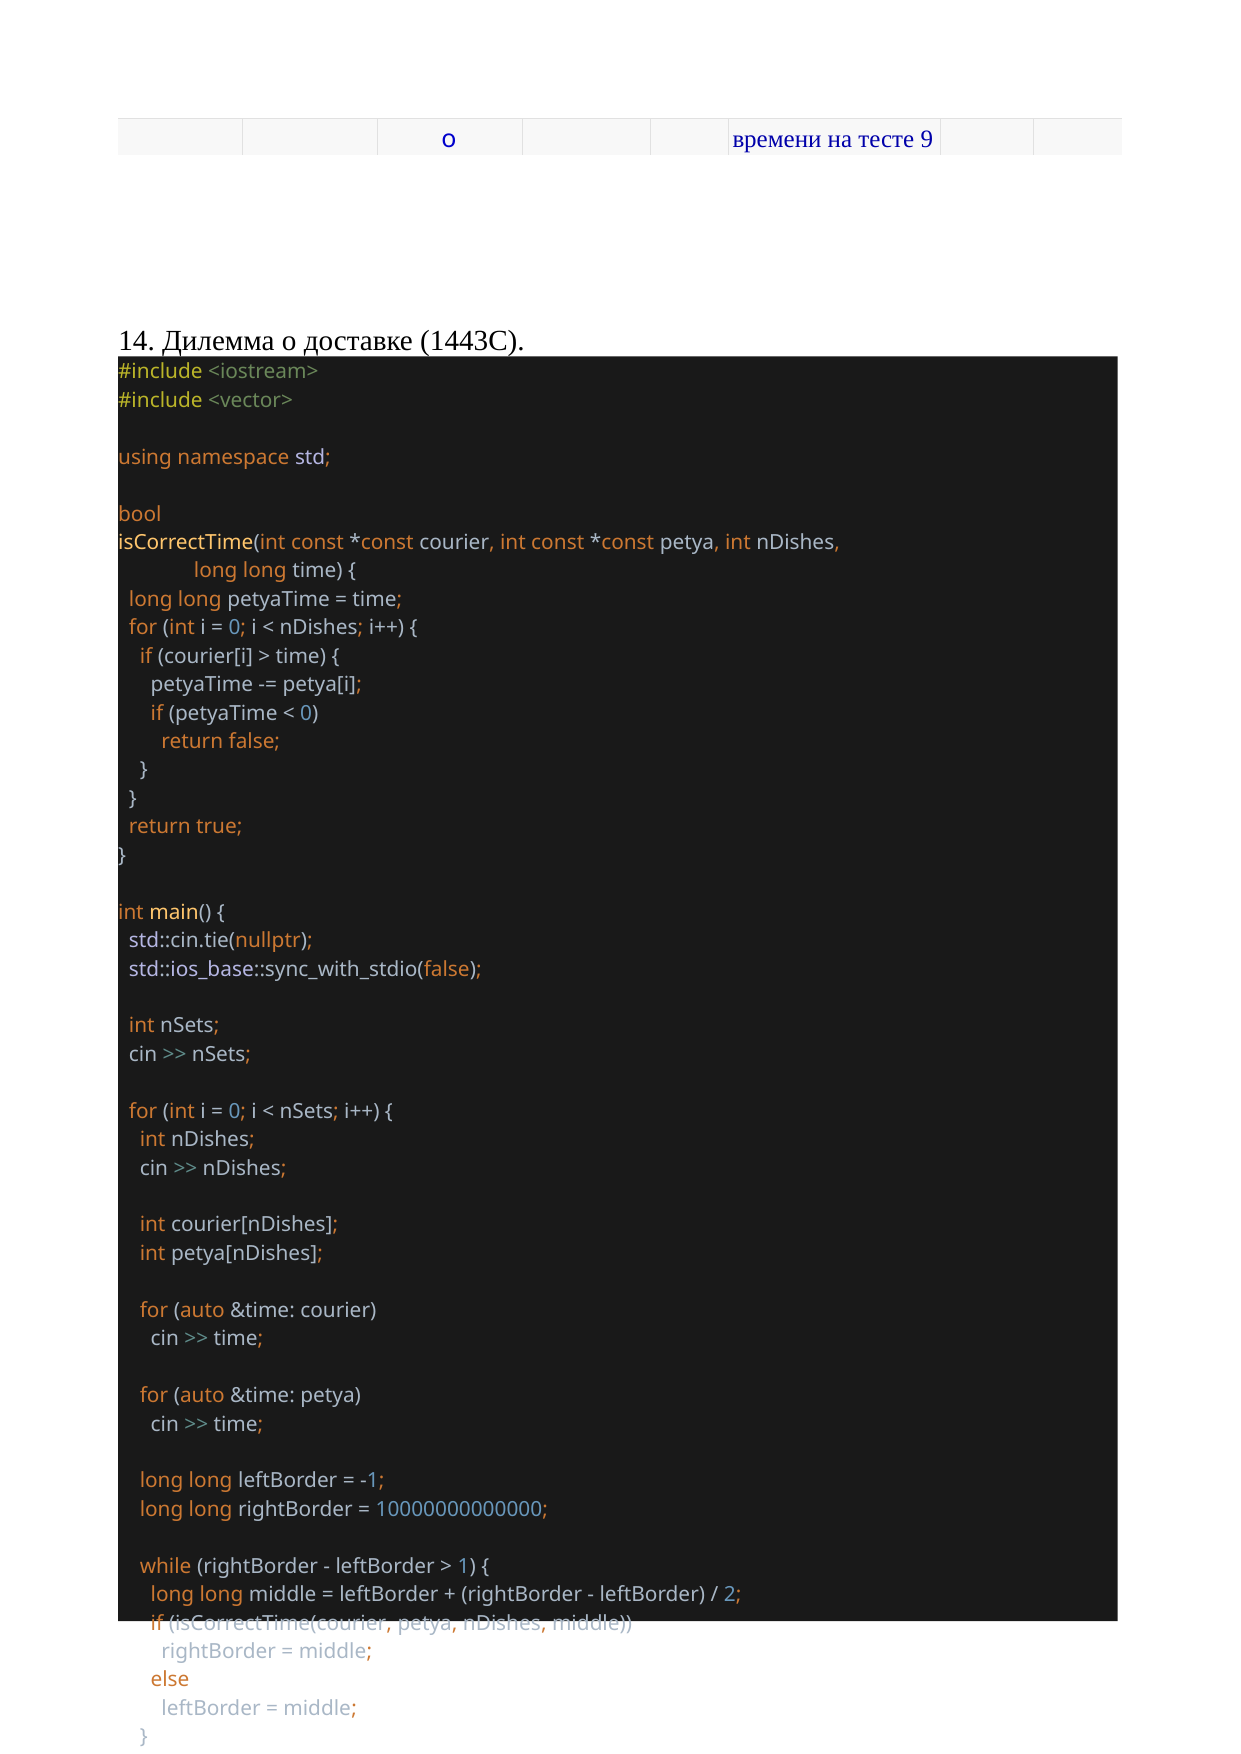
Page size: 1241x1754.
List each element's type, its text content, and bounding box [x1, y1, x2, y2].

table_cell [243, 119, 377, 155]
table_cell o [378, 119, 522, 155]
table_cell времени на тесте 9 [729, 119, 940, 155]
table_cell [941, 119, 1033, 155]
table_cell [1034, 119, 1122, 155]
text 14. Дилемма о доставке (1443C). [118, 323, 1122, 356]
table_cell [118, 119, 242, 155]
table_cell [523, 119, 650, 155]
table_cell [651, 119, 728, 155]
